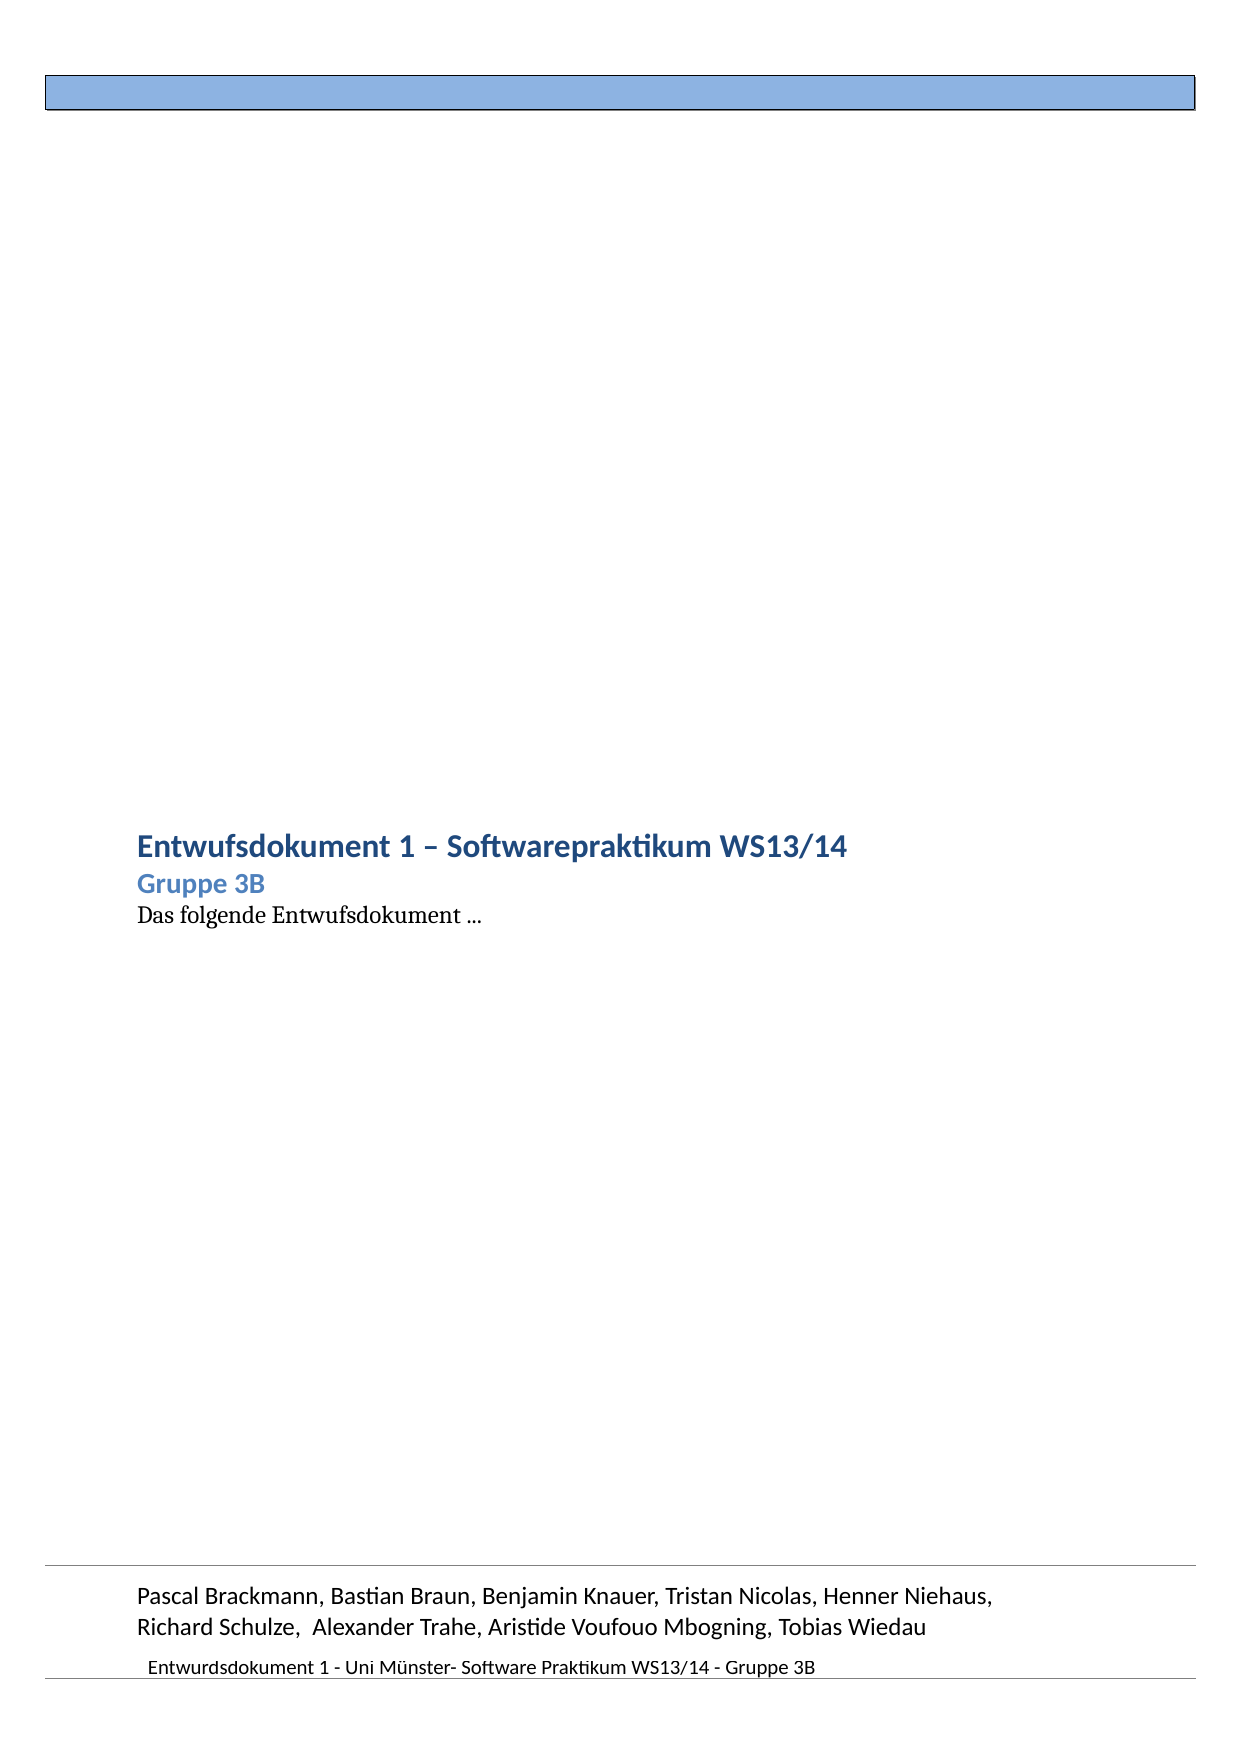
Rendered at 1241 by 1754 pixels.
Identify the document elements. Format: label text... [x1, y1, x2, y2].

text Gruppe 3B [137, 865, 951, 901]
text Das folgende Entwufsdokument ... [137, 901, 951, 930]
text Entwufsdokument 1 – Softwarepraktikum WS13/14 [137, 825, 951, 865]
text Pascal Brackmann, Bastian Braun, Benjamin Knauer, Tristan Nicolas, Henner Niehaus, Richard Schulze, Alexander Trahe, Aristide Voufouo Mbogning, Tobias Wiedau [137, 1580, 1018, 1641]
